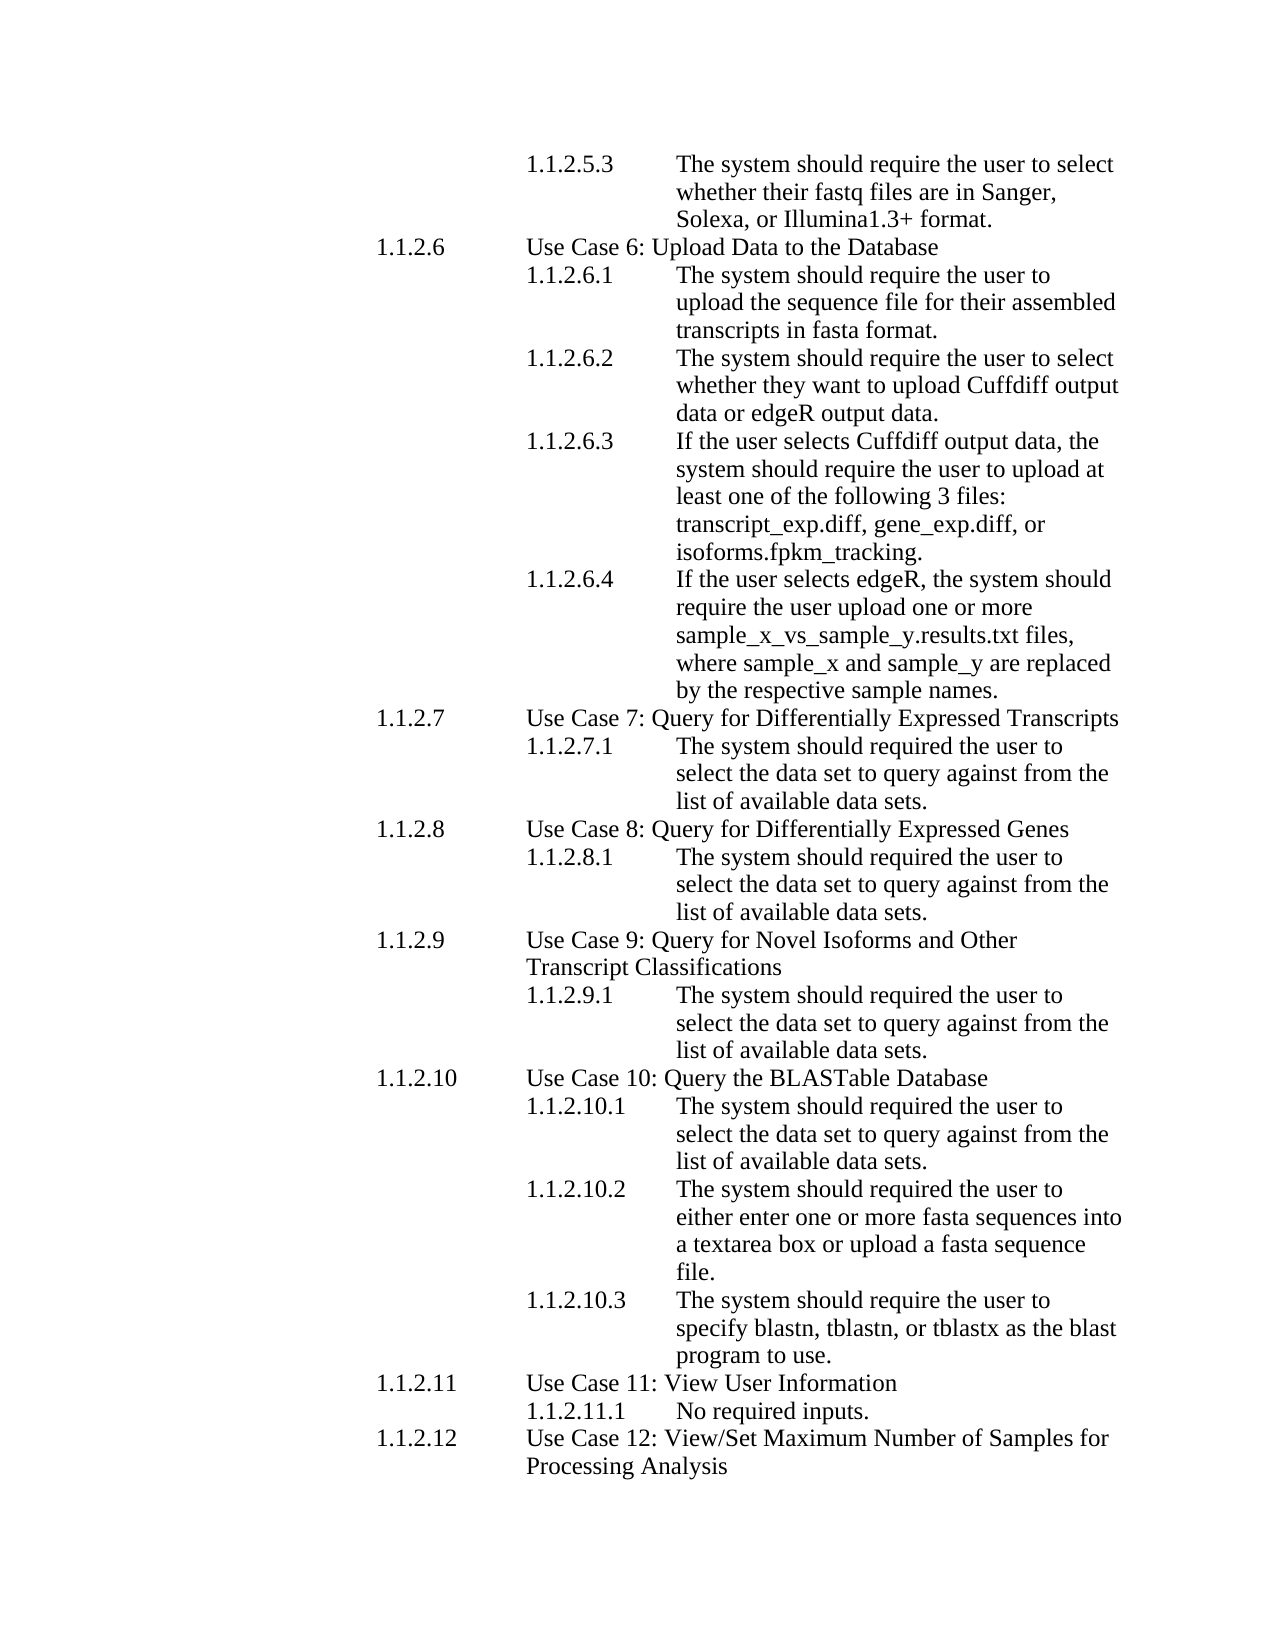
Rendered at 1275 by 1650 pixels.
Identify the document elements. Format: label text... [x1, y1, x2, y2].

text 1.1.2.5.3 The system should require the user to select whether their fastq files are in Sanger, Solexa, or Illumina1.3+ format. [526, 150, 1125, 233]
text 1.1.2.7.1 The system should required the user to select the data set to query against from the list of available data sets. [526, 732, 1125, 815]
text 1.1.2.8.1 The system should required the user to select the data set to query against from the list of available data sets. [526, 843, 1125, 926]
text 1.1.2.6.3 If the user selects Cuffdiff output data, the system should require the user to upload at least one of the following 3 files: transcript_exp.diff, gene_exp.diff, or isoforms.fpkm_tracking. [526, 427, 1125, 566]
text 1.1.2.8 Use Case 8: Query for Differentially Expressed Genes [376, 815, 1125, 843]
text 1.1.2.10.1 The system should required the user to select the data set to query against from the list of available data sets. [526, 1092, 1125, 1175]
text 1.1.2.10.2 The system should required the user to either enter one or more fasta sequences into a textarea box or upload a fasta sequence file. [526, 1175, 1125, 1286]
text 1.1.2.6.2 The system should require the user to select whether they want to upload Cuffdiff output data or edgeR output data. [526, 344, 1125, 427]
text 1.1.2.6.1 The system should require the user to upload the sequence file for their assembled transcripts in fasta format. [526, 261, 1125, 344]
text 1.1.2.6 Use Case 6: Upload Data to the Database [376, 233, 1125, 261]
text 1.1.2.9 Use Case 9: Query for Novel Isoforms and Other Transcript Classifications [376, 926, 1125, 981]
text 1.1.2.11.1 No required inputs. [526, 1397, 1125, 1424]
text 1.1.2.10.3 The system should require the user to specify blastn, tblastn, or tblastx as the blast program to use. [526, 1286, 1125, 1369]
text 1.1.2.12 Use Case 12: View/Set Maximum Number of Samples for Processing Analysis [376, 1424, 1125, 1480]
text 1.1.2.11 Use Case 11: View User Information [376, 1369, 1125, 1397]
text 1.1.2.10 Use Case 10: Query the BLASTable Database [376, 1064, 1125, 1092]
text 1.1.2.7 Use Case 7: Query for Differentially Expressed Transcripts [376, 704, 1125, 732]
text 1.1.2.6.4 If the user selects edgeR, the system should require the user upload one or more sample_x_vs_sample_y.results.txt files, where sample_x and sample_y are replaced by the respective sample names. [526, 566, 1125, 704]
text 1.1.2.9.1 The system should required the user to select the data set to query against from the list of available data sets. [526, 981, 1125, 1064]
